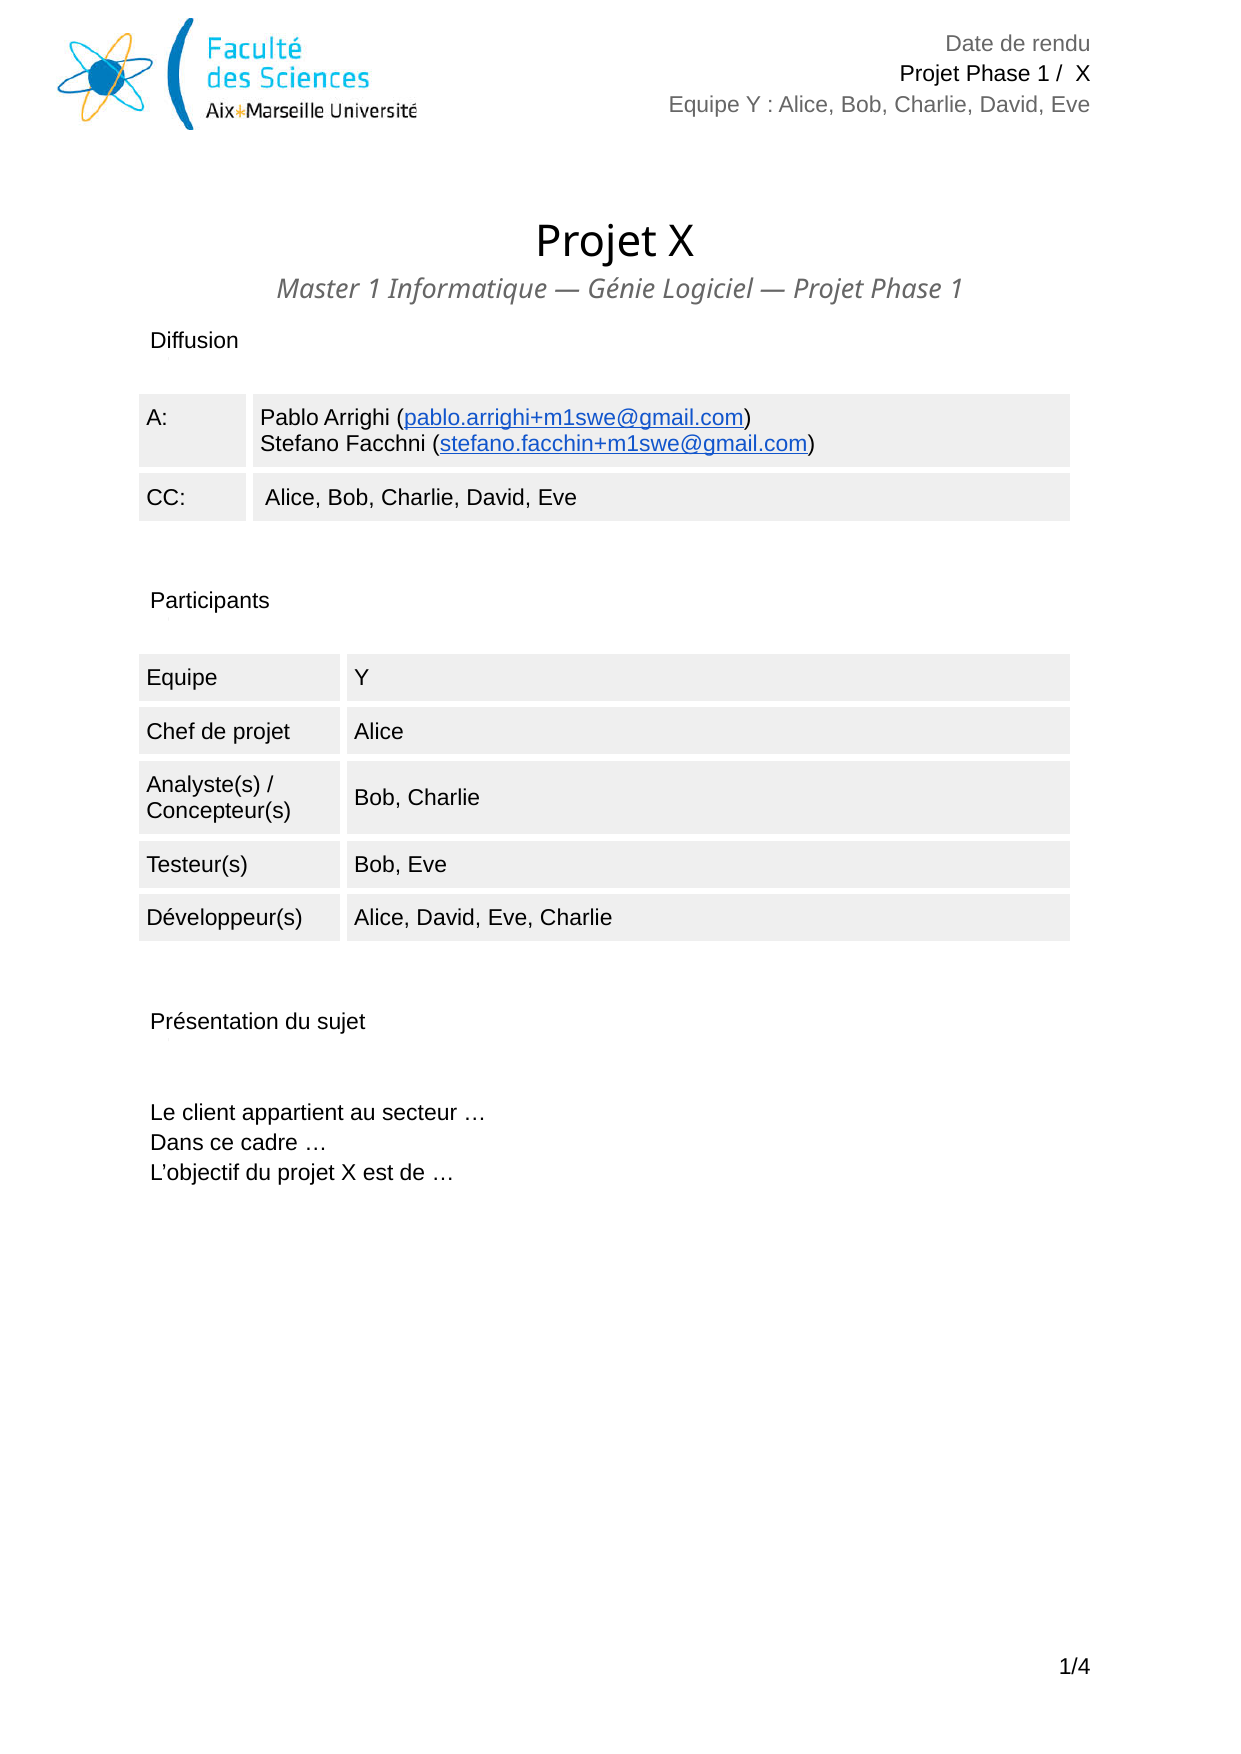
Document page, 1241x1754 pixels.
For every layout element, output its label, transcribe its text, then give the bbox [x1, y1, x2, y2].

text Dans ce cadre … [150, 1129, 1090, 1155]
table_cell Développeur(s) [139, 894, 340, 941]
table_header A: [139, 394, 246, 467]
table_cell Bob, Eve [347, 841, 1070, 888]
table_header Pablo Arrighi (pablo.arrighi+m1swe@gmail.com) Stefano Facchni (stefano.facchin+m1swe@gmail.com) [253, 394, 1070, 467]
table_cell CC: [139, 473, 246, 521]
subtitle Master 1 Informatique — Génie Logiciel — Projet Phase 1 [150, 269, 1090, 306]
text L’objectif du projet X est de … [150, 1159, 1090, 1185]
picture [56, 18, 417, 130]
table_cell Chef de projet [139, 707, 340, 754]
table_cell Alice, Bob, Charlie, David, Eve [253, 473, 1070, 521]
table_cell Alice [347, 707, 1070, 754]
table_cell Bob, Charlie [347, 761, 1070, 834]
table_cell Analyste(s) / Concepteur(s) [139, 761, 340, 834]
text Présentation du sujet [150, 1008, 1090, 1034]
title Projet X [150, 209, 1090, 269]
text Diffusion [150, 327, 1090, 353]
text Participants [150, 587, 1090, 613]
table_header Equipe [139, 654, 340, 701]
table_header Y [347, 654, 1070, 701]
table_cell Testeur(s) [139, 841, 340, 888]
text Le client appartient au secteur … [150, 1098, 1090, 1125]
table_cell Alice, David, Eve, Charlie [347, 894, 1070, 941]
